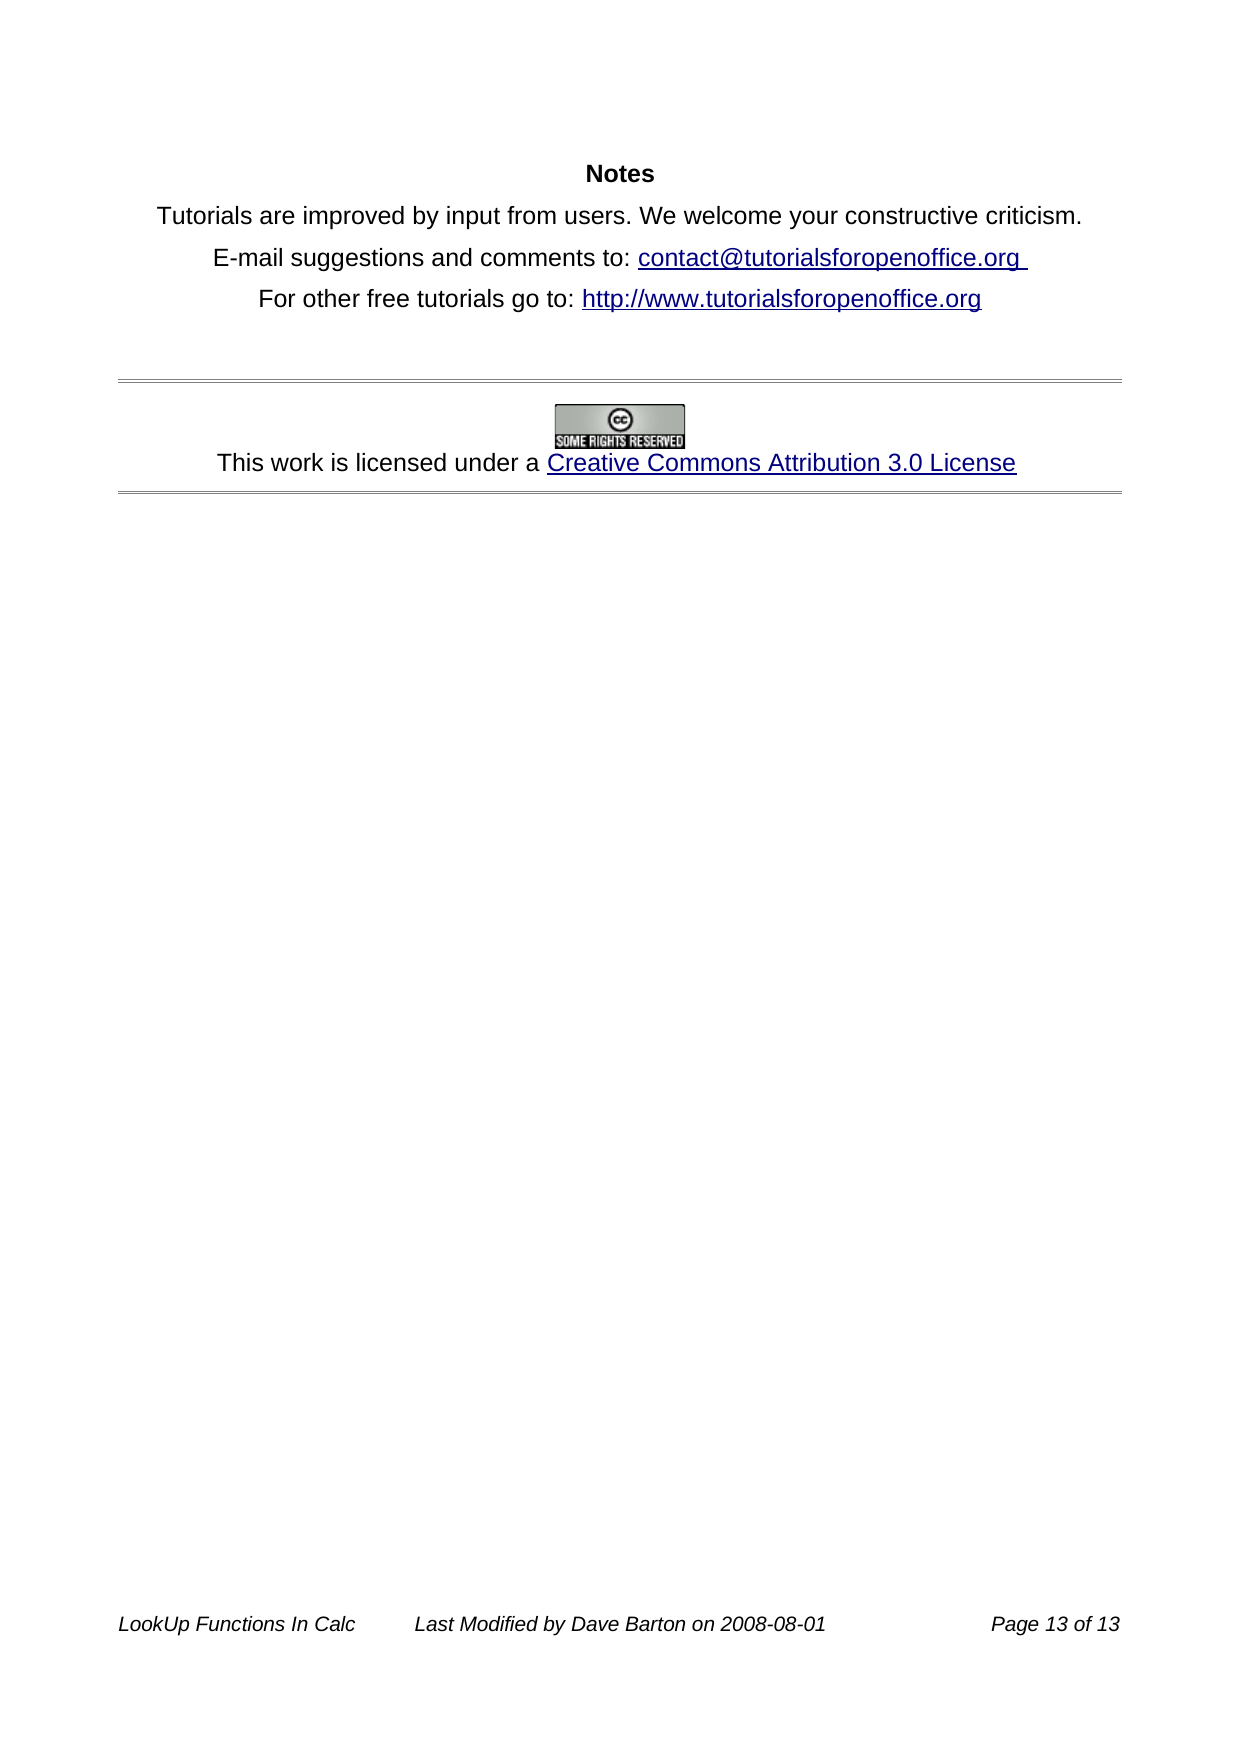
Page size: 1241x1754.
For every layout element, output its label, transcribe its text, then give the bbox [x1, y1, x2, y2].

picture [554, 404, 686, 449]
text This work is licensed under a Creative Commons Attribution 3.0 License [118, 411, 1122, 477]
text For other free tutorials go to: http://www.tutorialsforopenoffice.org [118, 284, 1122, 313]
text E-mail suggestions and comments to: contact@tutorialsforopenoffice.org [118, 244, 1122, 272]
list Notes [118, 160, 1122, 188]
list Tutorials are improved by input from users. We welcome your constructive criticism. [118, 202, 1122, 230]
